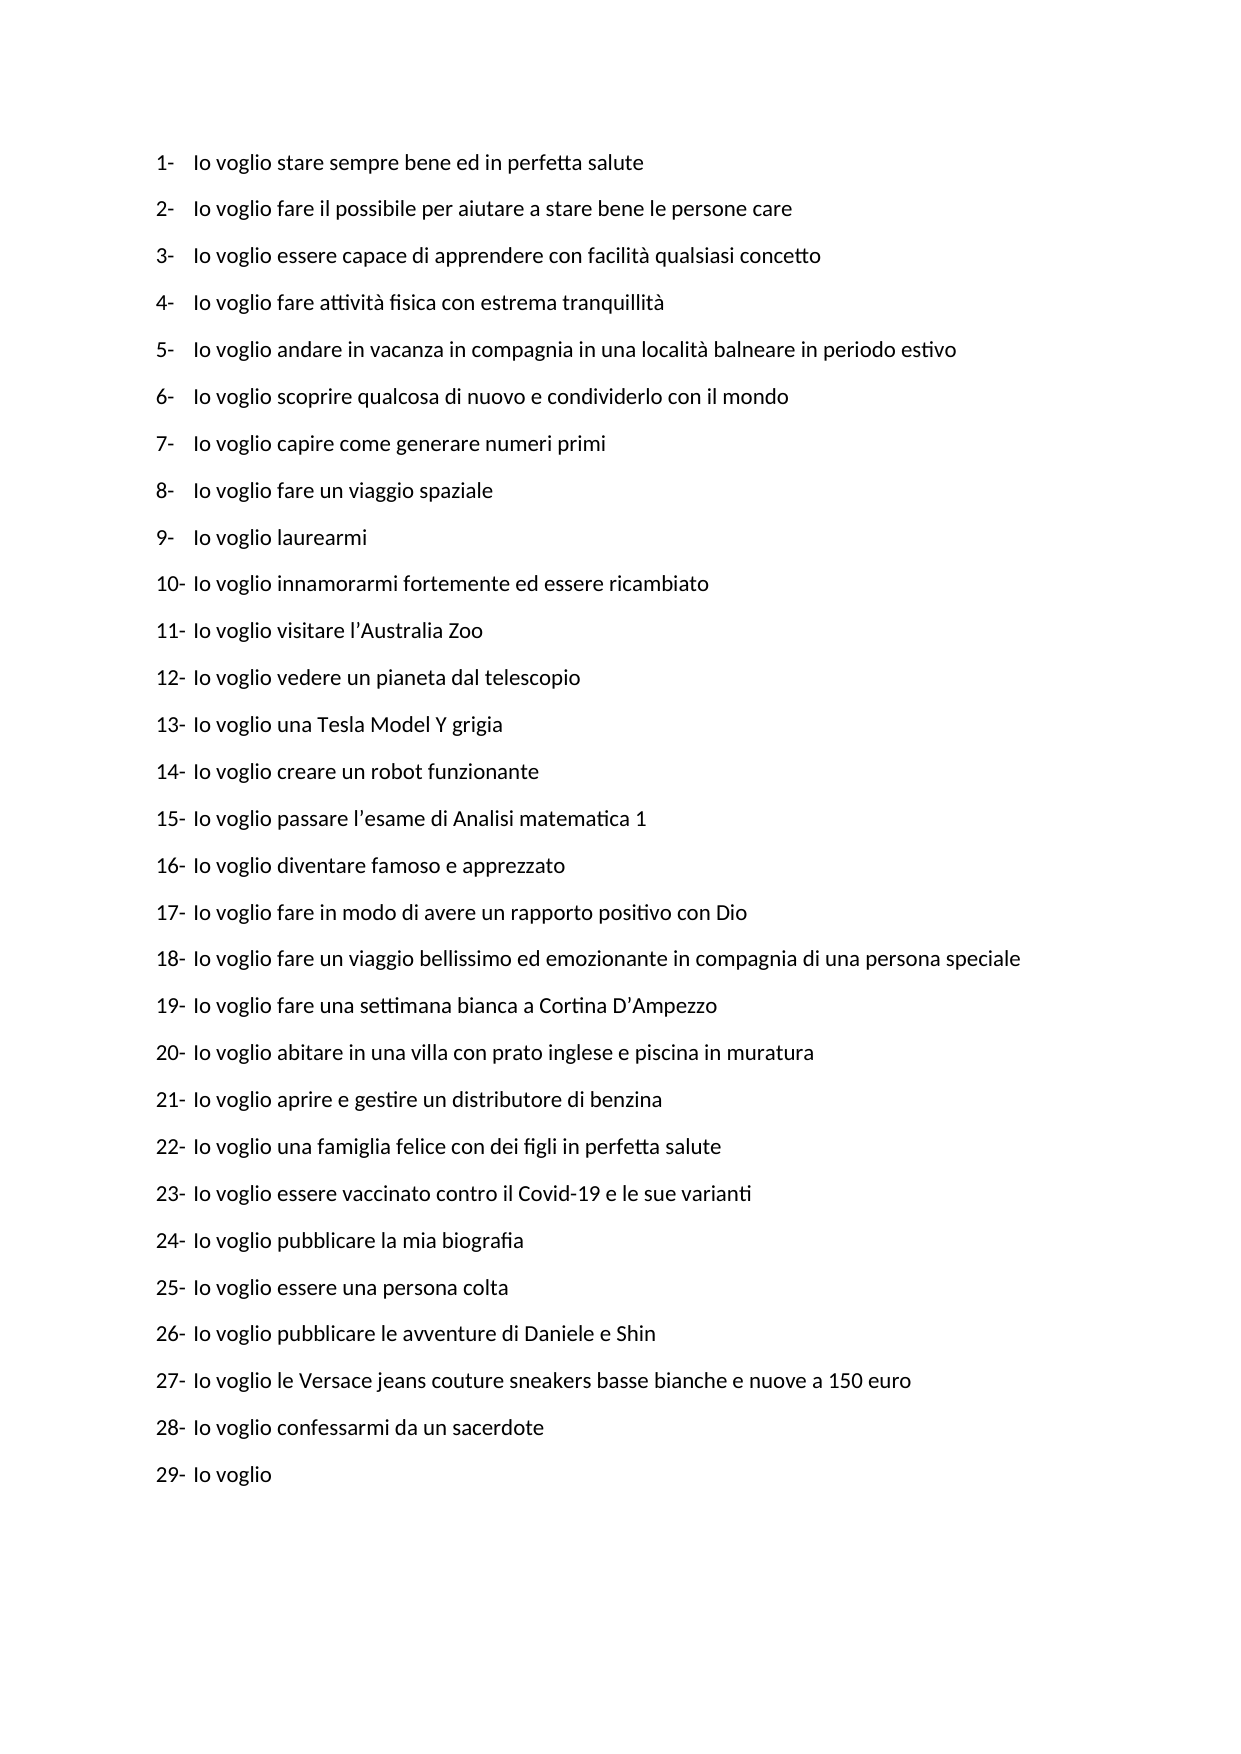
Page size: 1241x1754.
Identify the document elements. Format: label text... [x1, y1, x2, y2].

list Io voglio una Tesla Model Y grigia [156, 710, 1122, 738]
list Io voglio creare un robot funzionante [156, 757, 1122, 785]
list Io voglio vedere un pianeta dal telescopio [156, 663, 1122, 691]
list Io voglio essere capace di apprendere con facilità qualsiasi concetto [156, 241, 1122, 269]
list Io voglio aprire e gestire un distributore di benzina [156, 1085, 1122, 1113]
list Io voglio fare attività fisica con estrema tranquillità [156, 288, 1122, 316]
list Io voglio scoprire qualcosa di nuovo e condividerlo con il mondo [156, 382, 1122, 410]
list Io voglio essere una persona colta [156, 1273, 1122, 1301]
list Io voglio essere vaccinato contro il Covid-19 e le sue varianti [156, 1179, 1122, 1207]
list Io voglio pubblicare le avventure di Daniele e Shin [156, 1319, 1122, 1347]
list Io voglio passare l’esame di Analisi matematica 1 [156, 804, 1122, 832]
list Io voglio fare un viaggio bellissimo ed emozionante in compagnia di una persona speciale [156, 944, 1122, 972]
list Io voglio andare in vacanza in compagnia in una località balneare in periodo estivo [156, 335, 1122, 363]
list Io voglio fare il possibile per aiutare a stare bene le persone care [156, 194, 1122, 222]
list Io voglio innamorarmi fortemente ed essere ricambiato [156, 569, 1122, 597]
list Io voglio le Versace jeans couture sneakers basse bianche e nuove a 150 euro [156, 1366, 1122, 1394]
list Io voglio laurearmi [156, 523, 1122, 551]
list Io voglio fare un viaggio spaziale [156, 476, 1122, 504]
list Io voglio stare sempre bene ed in perfetta salute [156, 148, 1122, 176]
list Io voglio pubblicare la mia biografia [156, 1226, 1122, 1254]
list Io voglio una famiglia felice con dei figli in perfetta salute [156, 1132, 1122, 1160]
list Io voglio confessarmi da un sacerdote [156, 1413, 1122, 1441]
list Io voglio abitare in una villa con prato inglese e piscina in muratura [156, 1038, 1122, 1066]
list Io voglio capire come generare numeri primi [156, 429, 1122, 457]
list Io voglio fare una settimana bianca a Cortina D’Ampezzo [156, 991, 1122, 1019]
list Io voglio fare in modo di avere un rapporto positivo con Dio [156, 898, 1122, 926]
list Io voglio visitare l’Australia Zoo [156, 616, 1122, 644]
list Io voglio [156, 1460, 1122, 1488]
list Io voglio diventare famoso e apprezzato [156, 851, 1122, 879]
